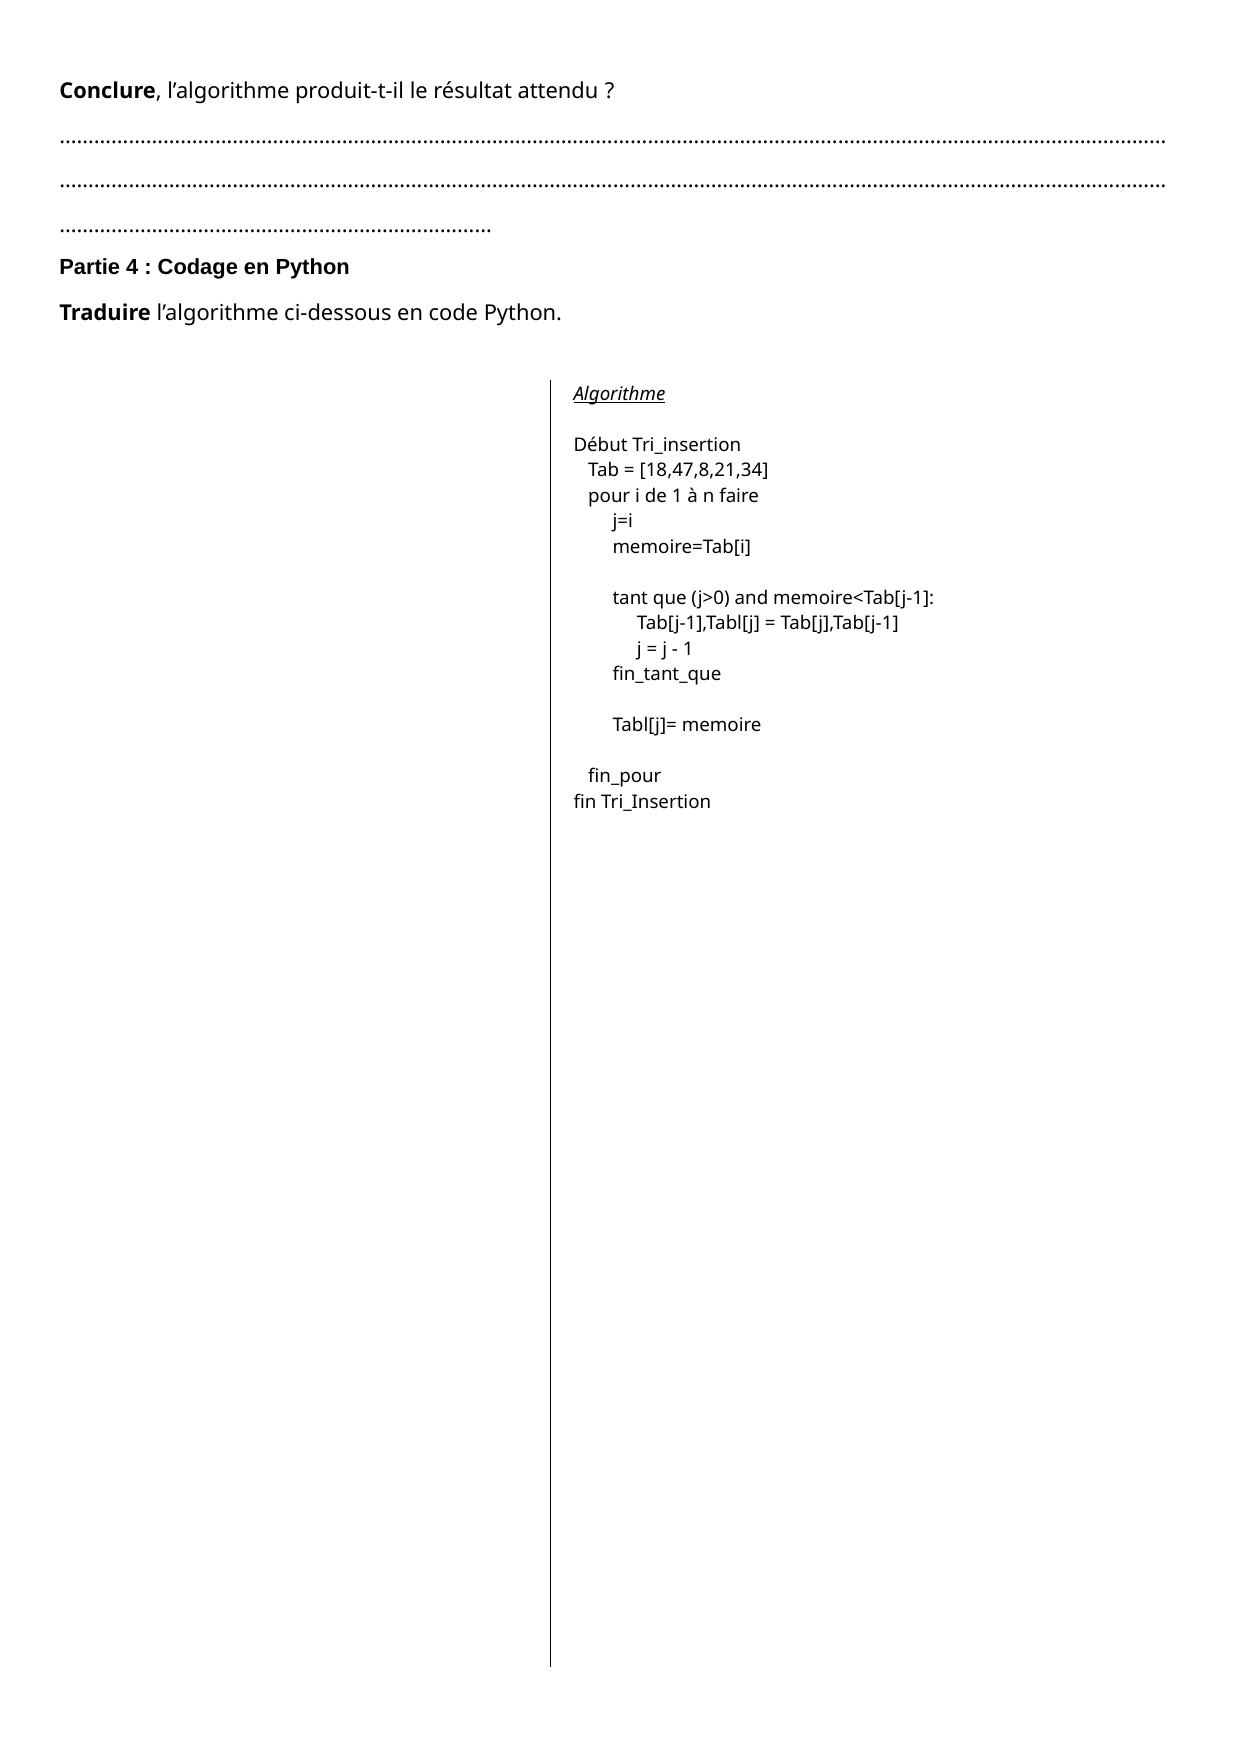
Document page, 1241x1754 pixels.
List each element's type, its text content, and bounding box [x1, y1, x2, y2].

text Début Tri_insertion [573, 431, 1181, 456]
text memoire=Tab[i] [573, 533, 1181, 558]
text Traduire l’algorithme ci-dessous en code Python. [59, 297, 1181, 326]
text fin_pour [573, 763, 1181, 788]
text Partie 4 : Codage en Python [59, 254, 1181, 279]
text Tabl[j]= memoire [573, 712, 1181, 737]
text Algorithme [573, 380, 1181, 405]
text pour i de 1 à n faire [573, 482, 1181, 507]
text ……………………………………………………………………………………………………………………………………………………………………………………………………………………………………………………………………………………………………………………………………………………………………………………………………………………… [59, 120, 1181, 239]
text j=i [573, 507, 1181, 533]
text fin_tant_que [573, 661, 1181, 686]
text j = j - 1 [573, 635, 1181, 661]
text fin Tri_Insertion [573, 788, 1181, 814]
text Tab = [18,47,8,21,34] [573, 456, 1181, 482]
text Tab[j-1],Tabl[j] = Tab[j],Tab[j-1] [573, 609, 1181, 635]
text tant que (j>0) and memoire<Tab[j-1]: [573, 584, 1181, 609]
text Conclure, l’algorithme produit-t-il le résultat attendu ? [59, 75, 1181, 105]
